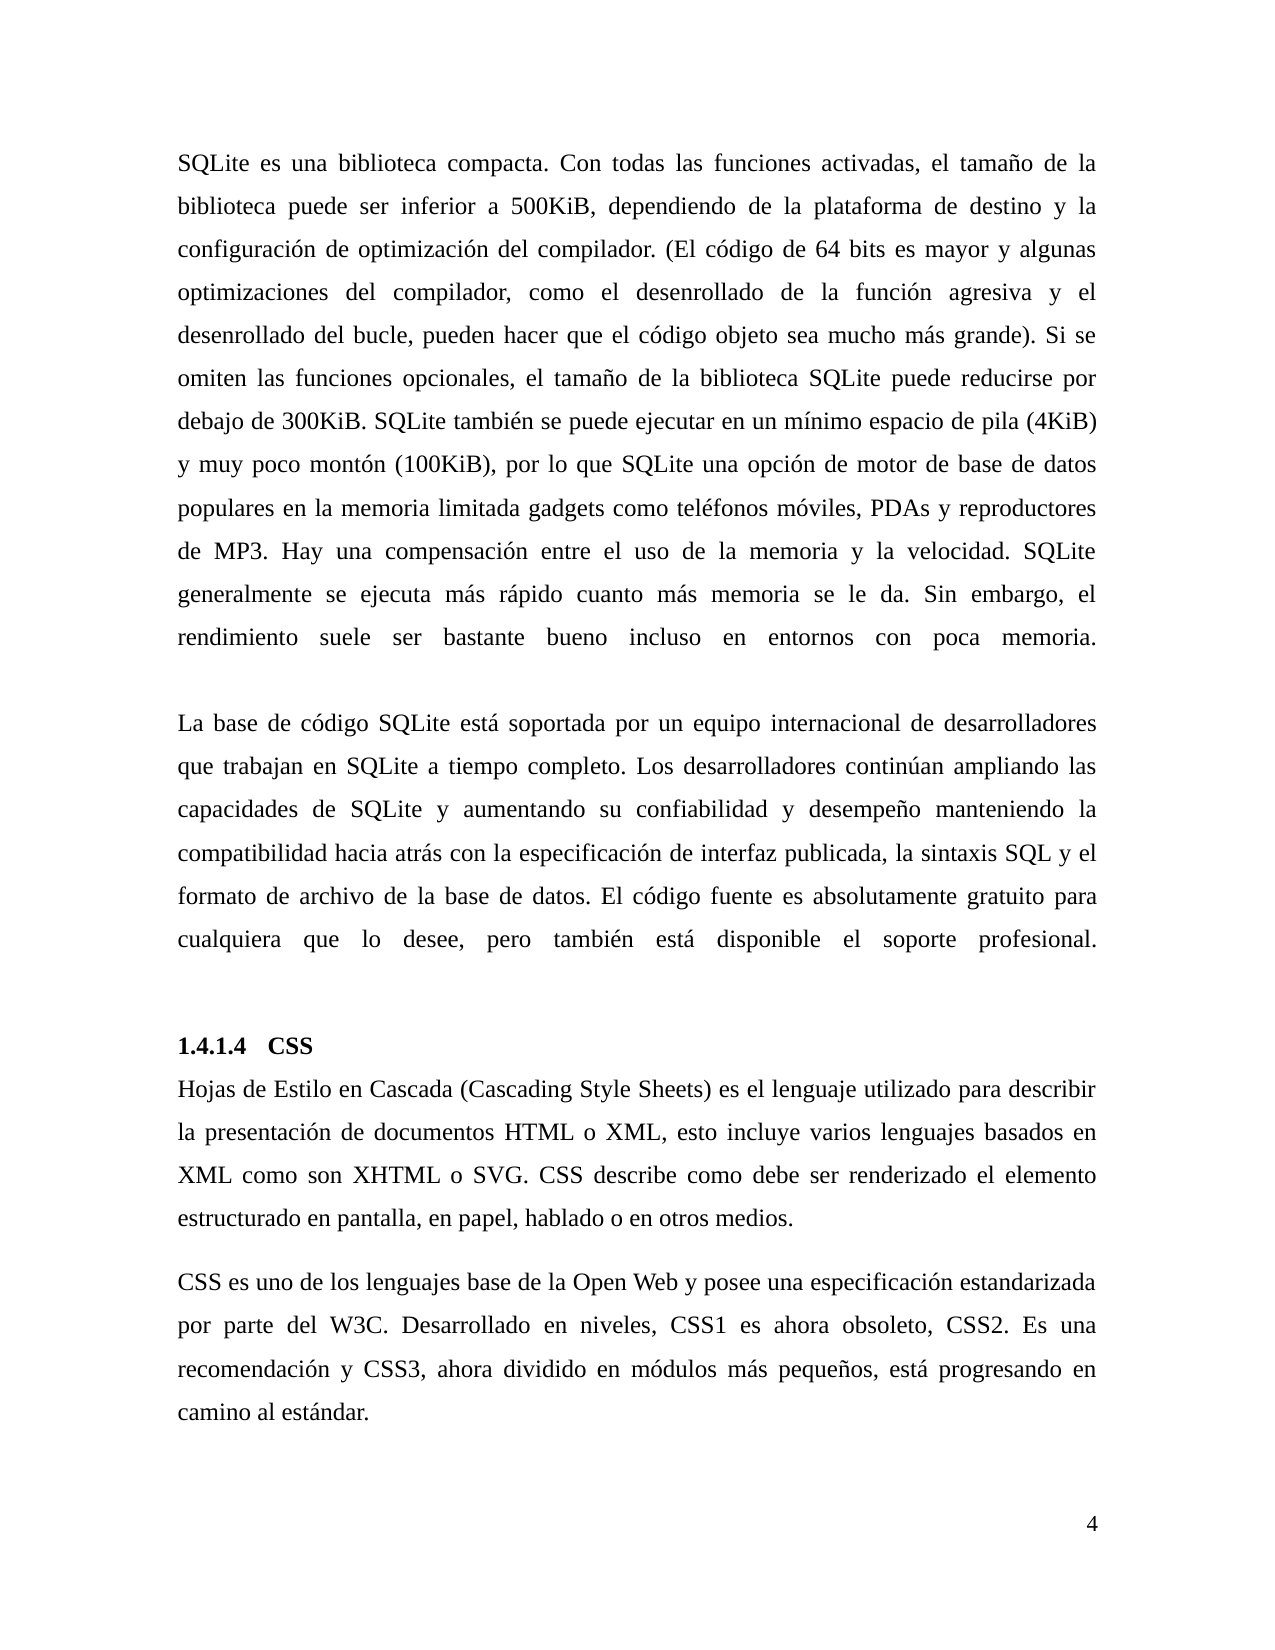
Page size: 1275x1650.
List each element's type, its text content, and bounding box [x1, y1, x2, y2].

text Hojas de Estilo en Cascada (Cascading Style Sheets) es el lenguaje utilizado para describir la presentación de documentos HTML o XML, esto incluye varios lenguajes basados en XML como son XHTML o SVG. CSS describe como debe ser renderizado el elemento estructurado en pantalla, en papel, hablado o en otros medios. [177, 1074, 1098, 1232]
subtitle CSS [177, 1031, 1098, 1060]
text CSS es uno de los lenguajes base de la Open Web y posee una especificación estandarizada por parte del W3C. Desarrollado en niveles, CSS1 es ahora obsoleto, CSS2. Es una recomendación y CSS3, ahora dividido en módulos más pequeños, está progresando en camino al estándar. [177, 1267, 1098, 1426]
text SQLite es una biblioteca compacta. Con todas las funciones activadas, el tamaño de la biblioteca puede ser inferior a 500KiB, dependiendo de la plataforma de destino y la configuración de optimización del compilador. (El código de 64 bits es mayor y algunas optimizaciones del compilador, como el desenrollado de la función agresiva y el desenrollado del bucle, pueden hacer que el código objeto sea mucho más grande). Si se omiten las funciones opcionales, el tamaño de la biblioteca SQLite puede reducirse por debajo de 300KiB. SQLite también se puede ejecutar en un mínimo espacio de pila (4KiB) y muy poco montón (100KiB), por lo que SQLite una opción de motor de base de datos populares en la memoria limitada gadgets como teléfonos móviles, PDAs y reproductores de MP3. Hay una compensación entre el uso de la memoria y la velocidad. SQLite generalmente se ejecuta más rápido cuanto más memoria se le da. Sin embargo, el rendimiento suele ser bastante bueno incluso en entornos con poca memoria. La base de código SQLite está soportada por un equipo internacional de desarrolladores que trabajan en SQLite a tiempo completo. Los desarrolladores continúan ampliando las capacidades de SQLite y aumentando su confiabilidad y desempeño manteniendo la compatibilidad hacia atrás con la especificación de interfaz publicada, la sintaxis SQL y el formato de archivo de la base de datos. El código fuente es absolutamente gratuito para cualquiera que lo desee, pero también está disponible el soporte profesional. [177, 148, 1098, 996]
